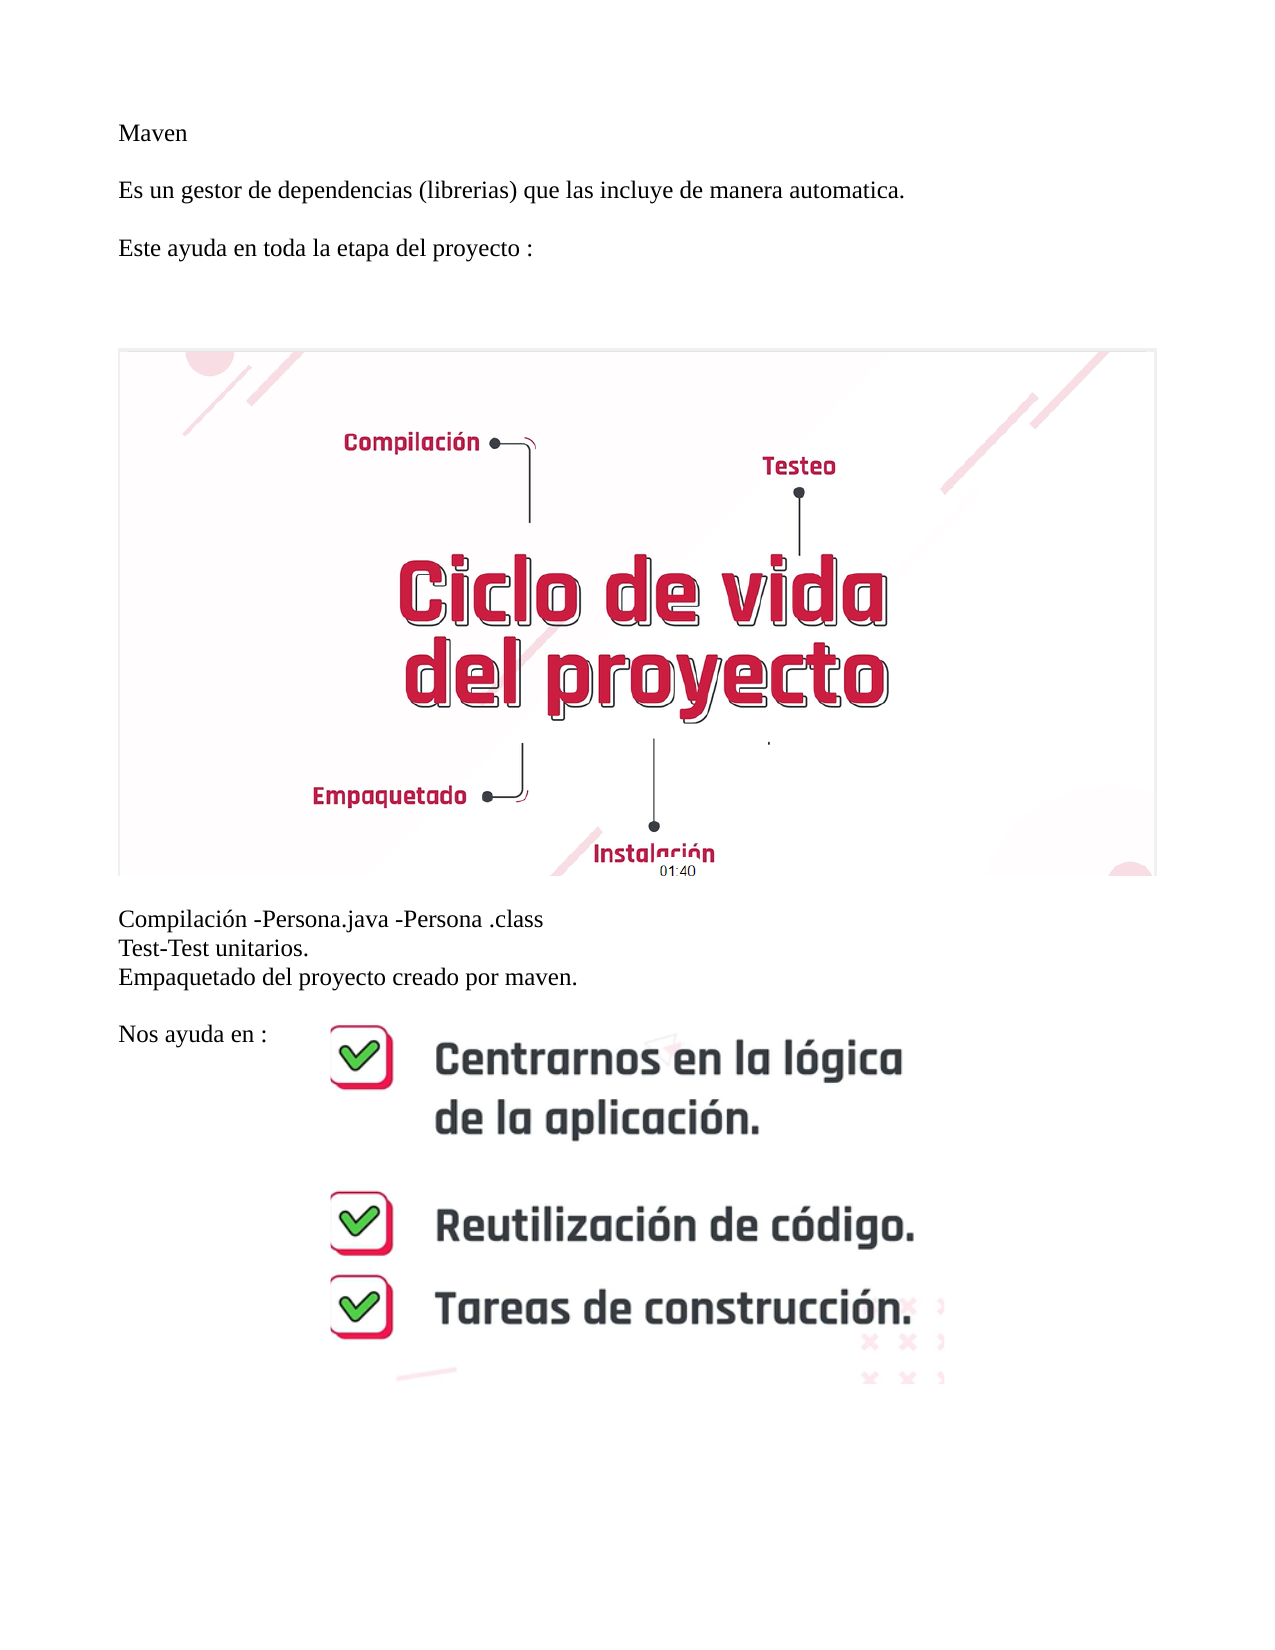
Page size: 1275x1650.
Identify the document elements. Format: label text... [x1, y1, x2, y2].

text Este ayuda en toda la etapa del proyecto : [118, 233, 1157, 262]
text Nos ayuda en : [118, 1019, 330, 1077]
text Es un gestor de dependencias (librerias) que las incluye de manera automatica. [118, 176, 1157, 204]
text Empaquetado del proyecto creado por maven. [118, 962, 1157, 991]
text [945, 1019, 1157, 1077]
text Maven [118, 118, 1157, 147]
picture [118, 348, 1157, 876]
text Test-Test unitarios. [118, 933, 1157, 962]
text Compilación -Persona.java -Persona .class [118, 904, 1157, 933]
picture [330, 1019, 945, 1384]
